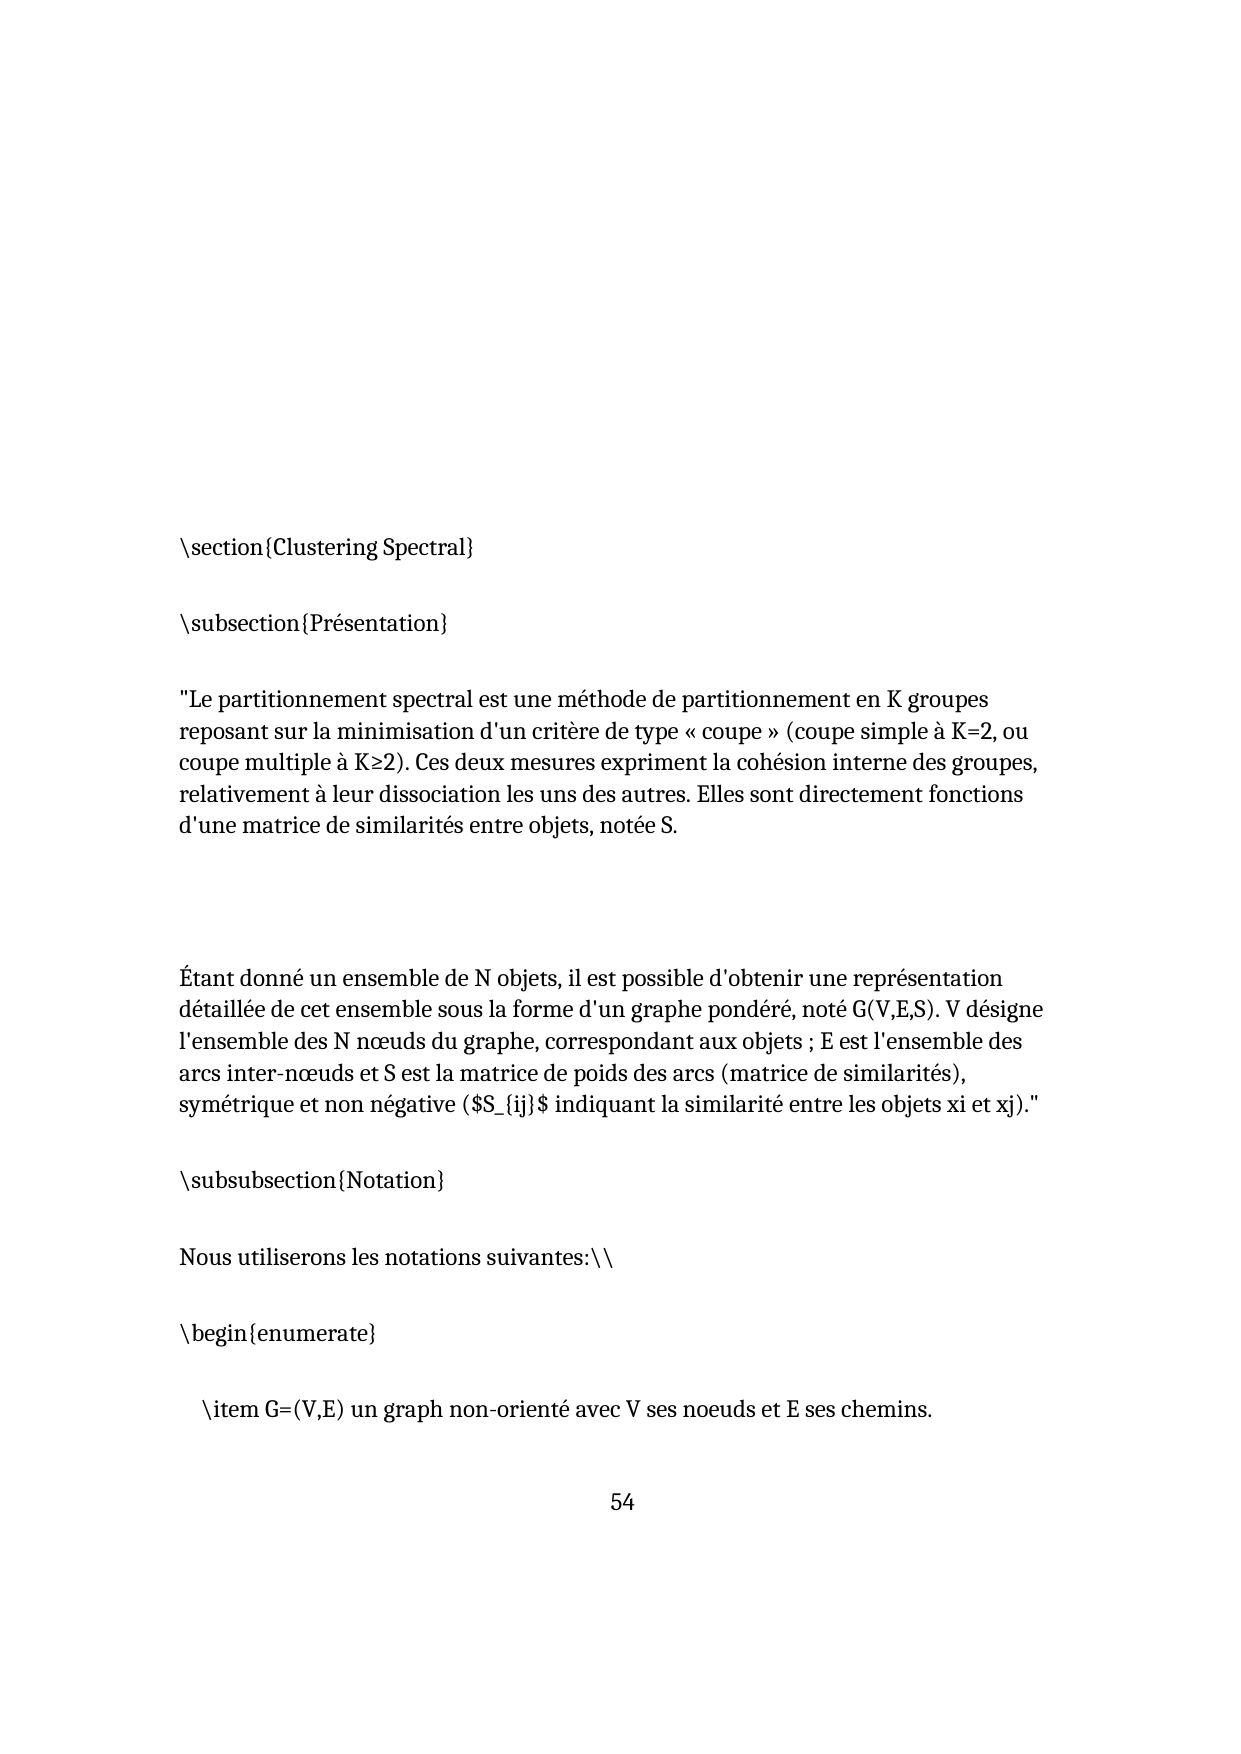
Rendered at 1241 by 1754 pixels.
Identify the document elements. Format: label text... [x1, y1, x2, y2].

text Nous utiliserons les notations suivantes:\\ [179, 1242, 1065, 1271]
text \subsection{Présentation} [179, 609, 1065, 637]
text \item G=(V,E) un graph non-orienté avec V ses noeuds et E ses chemins. [179, 1395, 1065, 1424]
text Étant donné un ensemble de N objets, il est possible d'obtenir une représentation détaillée de cet ensemble sous la forme d'un graphe pondéré, noté G(V,E,S). V désigne l'ensemble des N nœuds du graphe, correspondant aux objets ; E est l'ensemble des arcs inter-nœuds et S est la matrice de poids des arcs (matrice de similarités), symétrique et non négative ($S_{ij}$ indiquant la similarité entre les objets xi et xj)." [179, 964, 1065, 1119]
text \subsubsection{Notation} [179, 1166, 1065, 1195]
text \begin{enumerate} [179, 1319, 1065, 1347]
text "Le partitionnement spectral est une méthode de partitionnement en K groupes reposant sur la minimisation d'un critère de type « coupe » (coupe simple à K=2, ou coupe multiple à K≥2). Ces deux mesures expriment la cohésion interne des groupes, relativement à leur dissociation les uns des autres. Elles sont directement fonctions d'une matrice de similarités entre objets, notée S. [179, 685, 1065, 840]
text \section{Clustering Spectral} [179, 532, 1065, 561]
